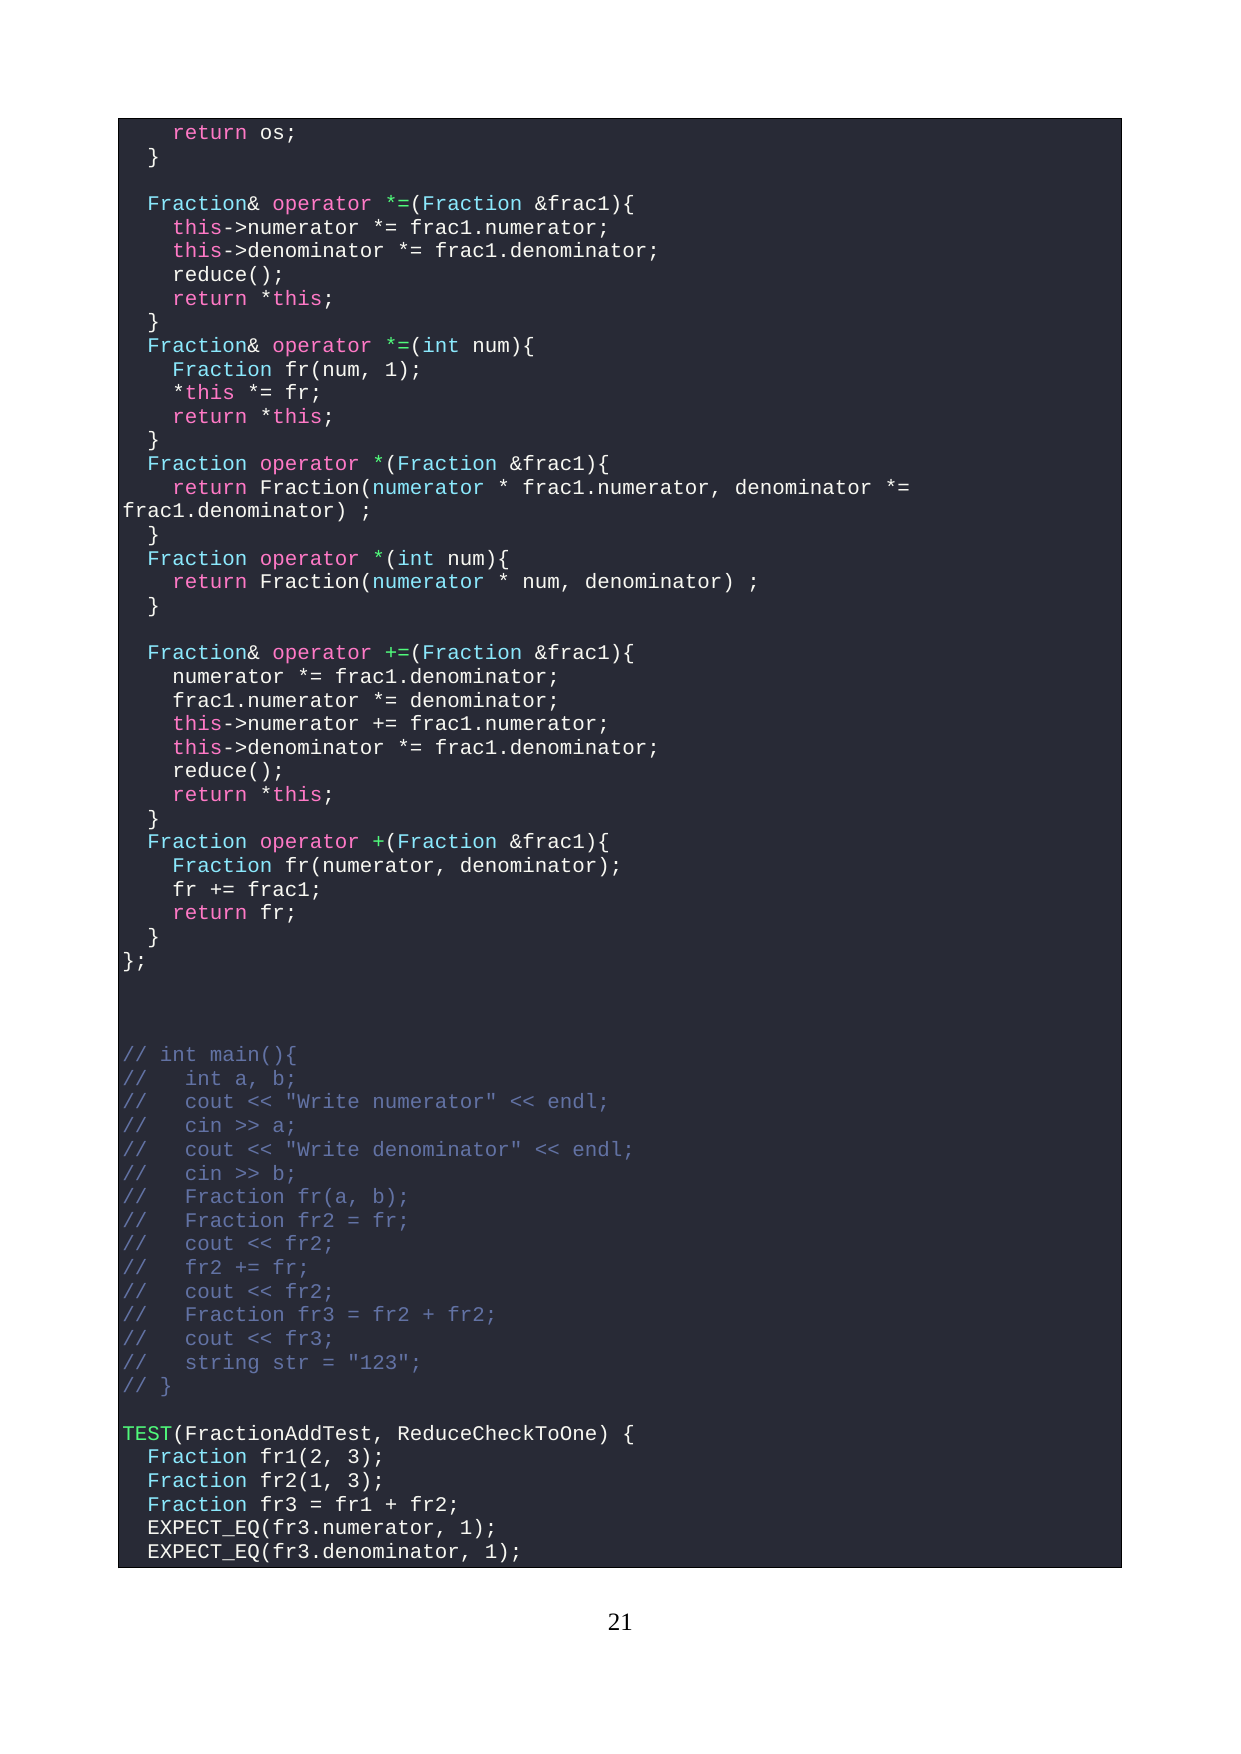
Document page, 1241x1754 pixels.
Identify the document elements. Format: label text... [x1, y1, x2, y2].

text Fraction fr(numerator, denominator); [119, 851, 1121, 875]
text // cin >> b; [119, 1158, 1121, 1182]
text *this *= fr; [119, 378, 1121, 402]
text // int a, b; [119, 1064, 1121, 1088]
text // cout << "Write denominator" << endl; [119, 1135, 1121, 1158]
text } [119, 426, 1121, 449]
text } [119, 804, 1121, 827]
text Fraction& operator *=(int num){ [119, 331, 1121, 354]
text Fraction& operator *=(Fraction &frac1){ [119, 189, 1121, 213]
text Fraction fr2(1, 3); [119, 1466, 1121, 1489]
text // } [119, 1371, 1121, 1395]
text return Fraction(numerator * frac1.numerator, denominator *= frac1.denominator) ; [119, 473, 1121, 520]
text // cout << fr2; [119, 1229, 1121, 1253]
text // Fraction fr(a, b); [119, 1182, 1121, 1206]
text this->numerator += frac1.numerator; [119, 709, 1121, 733]
text Fraction fr1(2, 3); [119, 1442, 1121, 1466]
text reduce(); [119, 260, 1121, 284]
text return fr; [119, 898, 1121, 922]
text // fr2 += fr; [119, 1253, 1121, 1277]
text // cout << fr3; [119, 1324, 1121, 1348]
text return *this; [119, 780, 1121, 804]
text } [119, 591, 1121, 615]
text this->numerator *= frac1.numerator; [119, 213, 1121, 236]
text // cout << fr2; [119, 1277, 1121, 1300]
text return Fraction(numerator * num, denominator) ; [119, 567, 1121, 591]
text } [119, 520, 1121, 544]
text } [119, 307, 1121, 331]
text this->denominator *= frac1.denominator; [119, 733, 1121, 757]
text Fraction& operator +=(Fraction &frac1){ [119, 638, 1121, 662]
text TEST(FractionAddTest, ReduceCheckToOne) { [119, 1419, 1121, 1442]
text // Fraction fr2 = fr; [119, 1206, 1121, 1229]
text // cout << "Write numerator" << endl; [119, 1088, 1121, 1111]
text this->denominator *= frac1.denominator; [119, 236, 1121, 260]
text numerator *= frac1.denominator; [119, 662, 1121, 686]
text return os; [119, 119, 1121, 142]
text Fraction fr(num, 1); [119, 354, 1121, 378]
text Fraction operator *(Fraction &frac1){ [119, 449, 1121, 473]
text // string str = "123"; [119, 1348, 1121, 1371]
text fr += frac1; [119, 875, 1121, 898]
text frac1.numerator *= denominator; [119, 686, 1121, 709]
text // int main(){ [119, 1040, 1121, 1064]
text // cin >> a; [119, 1111, 1121, 1135]
text } [119, 922, 1121, 946]
text EXPECT_EQ(fr3.numerator, 1); [119, 1513, 1121, 1537]
text // Fraction fr3 = fr2 + fr2; [119, 1300, 1121, 1324]
text } [119, 142, 1121, 165]
text Fraction operator +(Fraction &frac1){ [119, 827, 1121, 851]
text Fraction fr3 = fr1 + fr2; [119, 1489, 1121, 1513]
text reduce(); [119, 757, 1121, 780]
text return *this; [119, 284, 1121, 307]
text return *this; [119, 402, 1121, 426]
text Fraction operator *(int num){ [119, 544, 1121, 567]
text EXPECT_EQ(fr3.denominator, 1); [119, 1537, 1121, 1567]
text }; [119, 946, 1121, 969]
